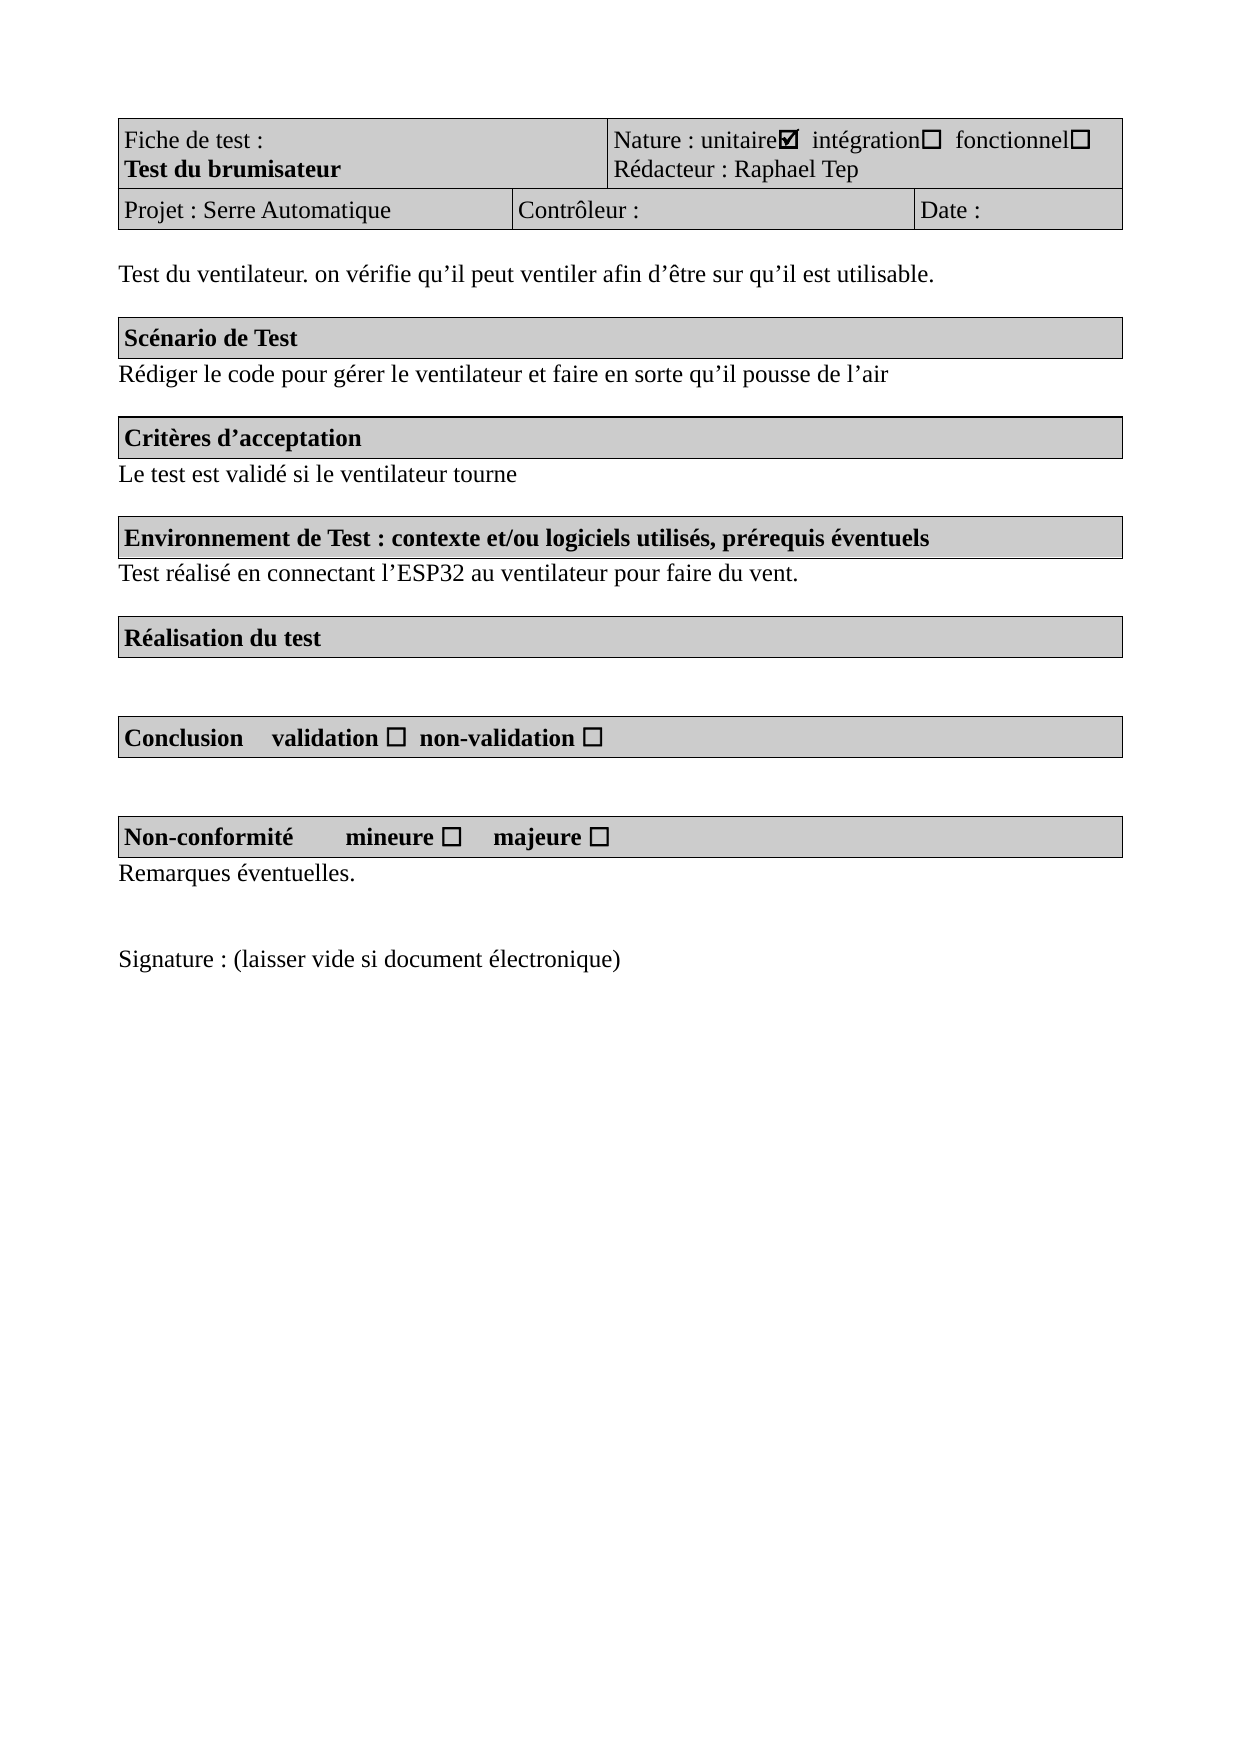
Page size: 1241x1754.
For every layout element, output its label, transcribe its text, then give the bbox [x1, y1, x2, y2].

table_header Fiche de test : Test du brumisateur [119, 119, 607, 188]
table_header Nature : unitaire☑ intégration☐ fonctionnel☐ Rédacteur : Raphael Tep [608, 119, 1122, 188]
table_cell Projet : Serre Automatique [119, 189, 512, 229]
text Signature : (laisser vide si document électronique) [118, 944, 1122, 973]
table_header Réalisation du test [119, 617, 1122, 657]
table_header Non-conformité mineure ☐ majeure ☐ [119, 817, 1122, 857]
text Remarques éventuelles. [118, 858, 1122, 887]
text Rédiger le code pour gérer le ventilateur et faire en sorte qu’il pousse de l’air [118, 359, 1122, 388]
table_cell Contrôleur : [513, 189, 914, 229]
text Test du ventilateur. on vérifie qu’il peut ventiler afin d’être sur qu’il est utilisable. [118, 259, 1122, 288]
text Le test est validé si le ventilateur tourne [118, 459, 1122, 487]
table_header Scénario de Test [119, 318, 1122, 358]
text Test réalisé en connectant l’ESP32 au ventilateur pour faire du vent. [118, 559, 1122, 587]
table_header Critères d’acceptation [119, 418, 1122, 458]
table_header Environnement de Test : contexte et/ou logiciels utilisés, prérequis éventuels [119, 517, 1122, 557]
table_cell Date : [915, 189, 1122, 229]
table_header Conclusion validation ☐ non-validation ☐ [119, 717, 1122, 757]
